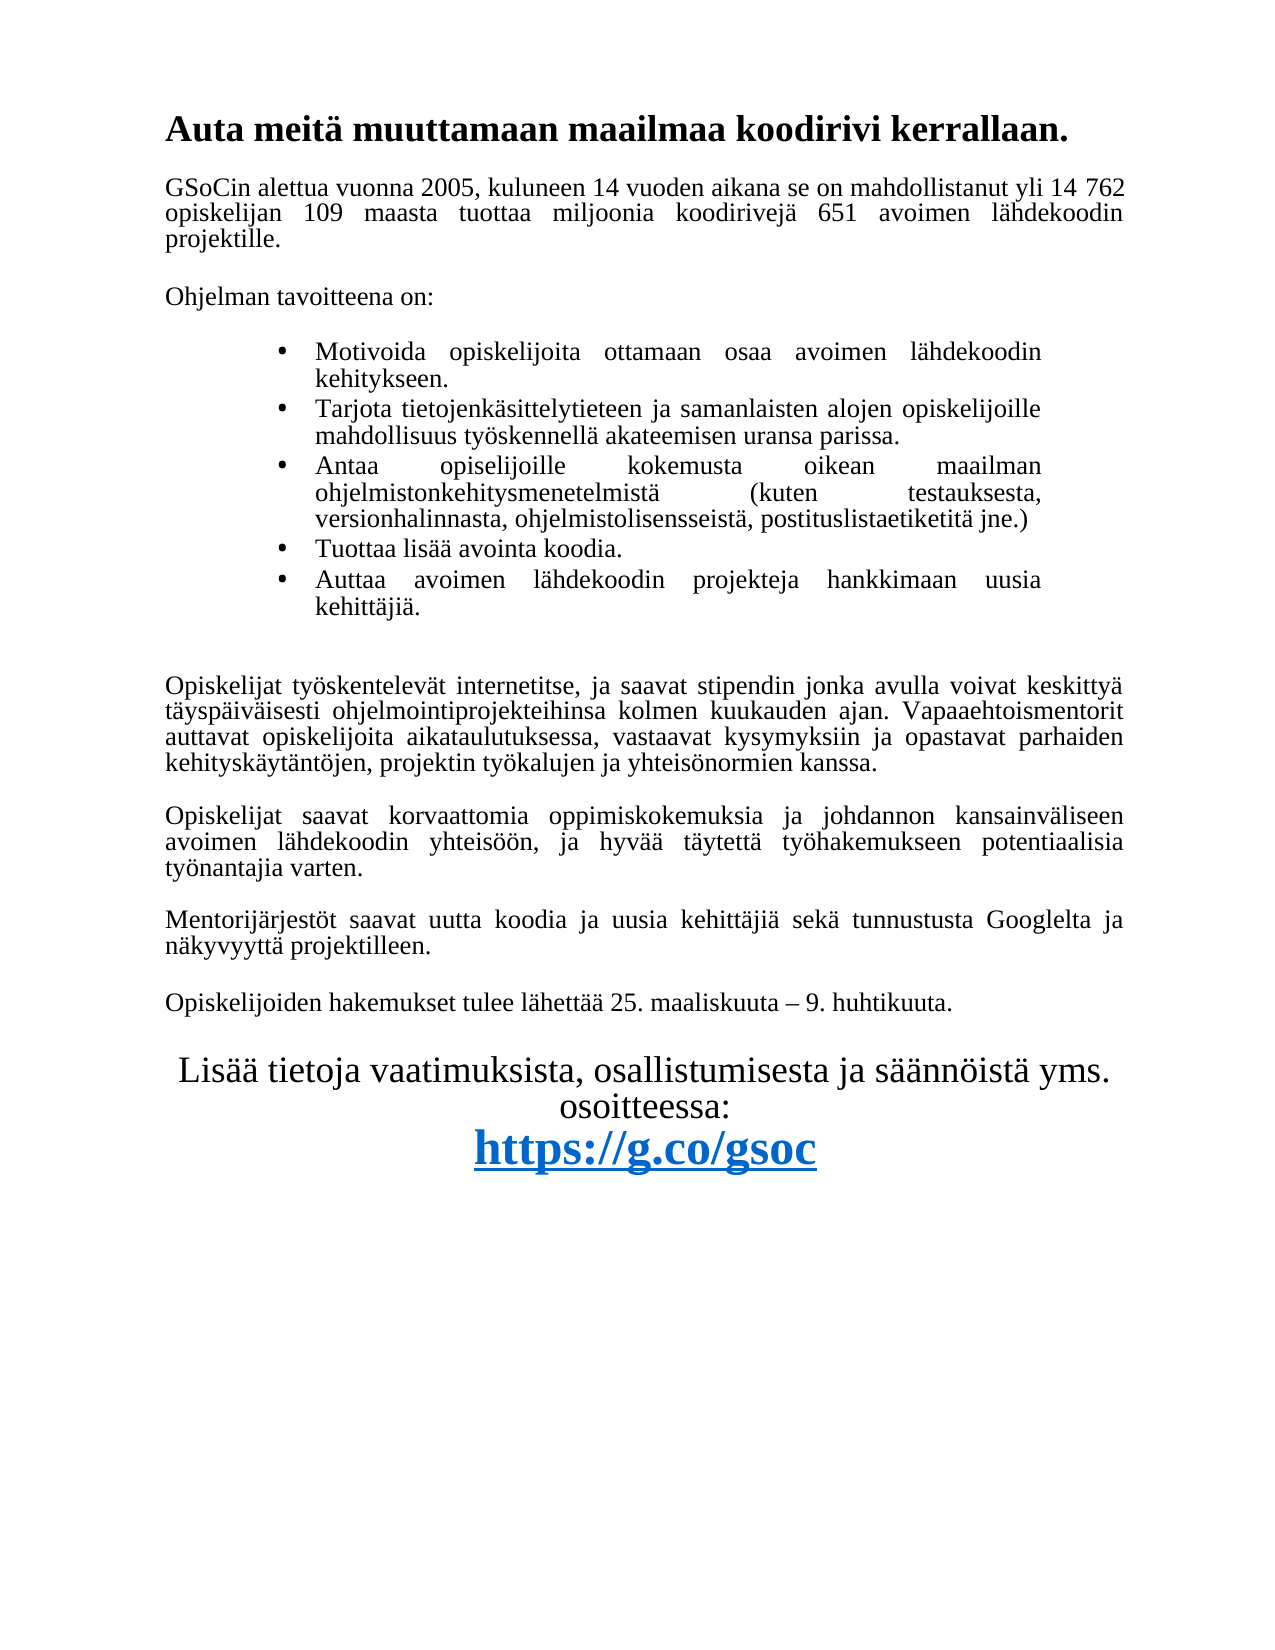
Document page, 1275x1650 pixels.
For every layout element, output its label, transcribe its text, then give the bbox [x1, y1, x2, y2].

text Ohjelman tavoitteena on: [165, 284, 1125, 310]
text GSoCin alettua vuonna 2005, kuluneen 14 vuoden aikana se on mahdollistanut yli 14 762 opiskelijan 109 maasta tuottaa miljoonia koodirivejä 651 avoimen lähdekoodin projektille. [165, 175, 1125, 253]
list Motivoida opiskelijoita ottamaan osaa avoimen lähdekoodin kehitykseen. [277, 336, 1162, 393]
text Mentorijärjestöt saavat uutta koodia ja uusia kehittäjiä sekä tunnustusta Googlelta ja näkyvyyttä projektilleen. [165, 908, 1125, 960]
list Antaa opiselijoille kokemusta oikean maailman ohjelmistonkehitysmenetelmistä (kuten testauksesta, versionhalinnasta, ohjelmistolisensseistä, postituslistaetiketitä jne.) [277, 450, 1162, 533]
text Opiskelijat työskentelevät internetitse, ja saavat stipendin jonka avulla voivat keskittyä täyspäiväisesti ohjelmointiprojekteihinsa kolmen kuukauden ajan. Vapaaehtoismentorit auttavat opiskelijoita aikataulutuksessa, vastaavat kysymyksiin ja opastavat parhaiden kehityskäytäntöjen, projektin työkalujen ja yhteisönormien kanssa. [165, 673, 1125, 778]
list Auttaa avoimen lähdekoodin projekteja hankkimaan uusia kehittäjiä. [277, 564, 1162, 621]
text Opiskelijat saavat korvaattomia oppimiskokemuksia ja johdannon kansainväliseen avoimen lähdekoodin yhteisöön, ja hyvää täytettä työhakemukseen potentiaalisia työnantajia varten. [165, 804, 1125, 882]
list Tuottaa lisää avointa koodia. [277, 533, 1162, 564]
text Lisää tietoja vaatimuksista, osallistumisesta ja säännöistä yms. osoitteessa: https://g.co/gsoc [165, 1053, 1125, 1176]
text Auta meitä muuttamaan maailmaa koodirivi kerrallaan. [165, 112, 1125, 149]
text Opiskelijoiden hakemukset tulee lähettää 25. maaliskuuta – 9. huhtikuuta. [165, 991, 1125, 1017]
list Tarjota tietojenkäsittelytieteen ja samanlaisten alojen opiskelijoille mahdollisuus työskennellä akateemisen uransa parissa. [277, 393, 1162, 450]
